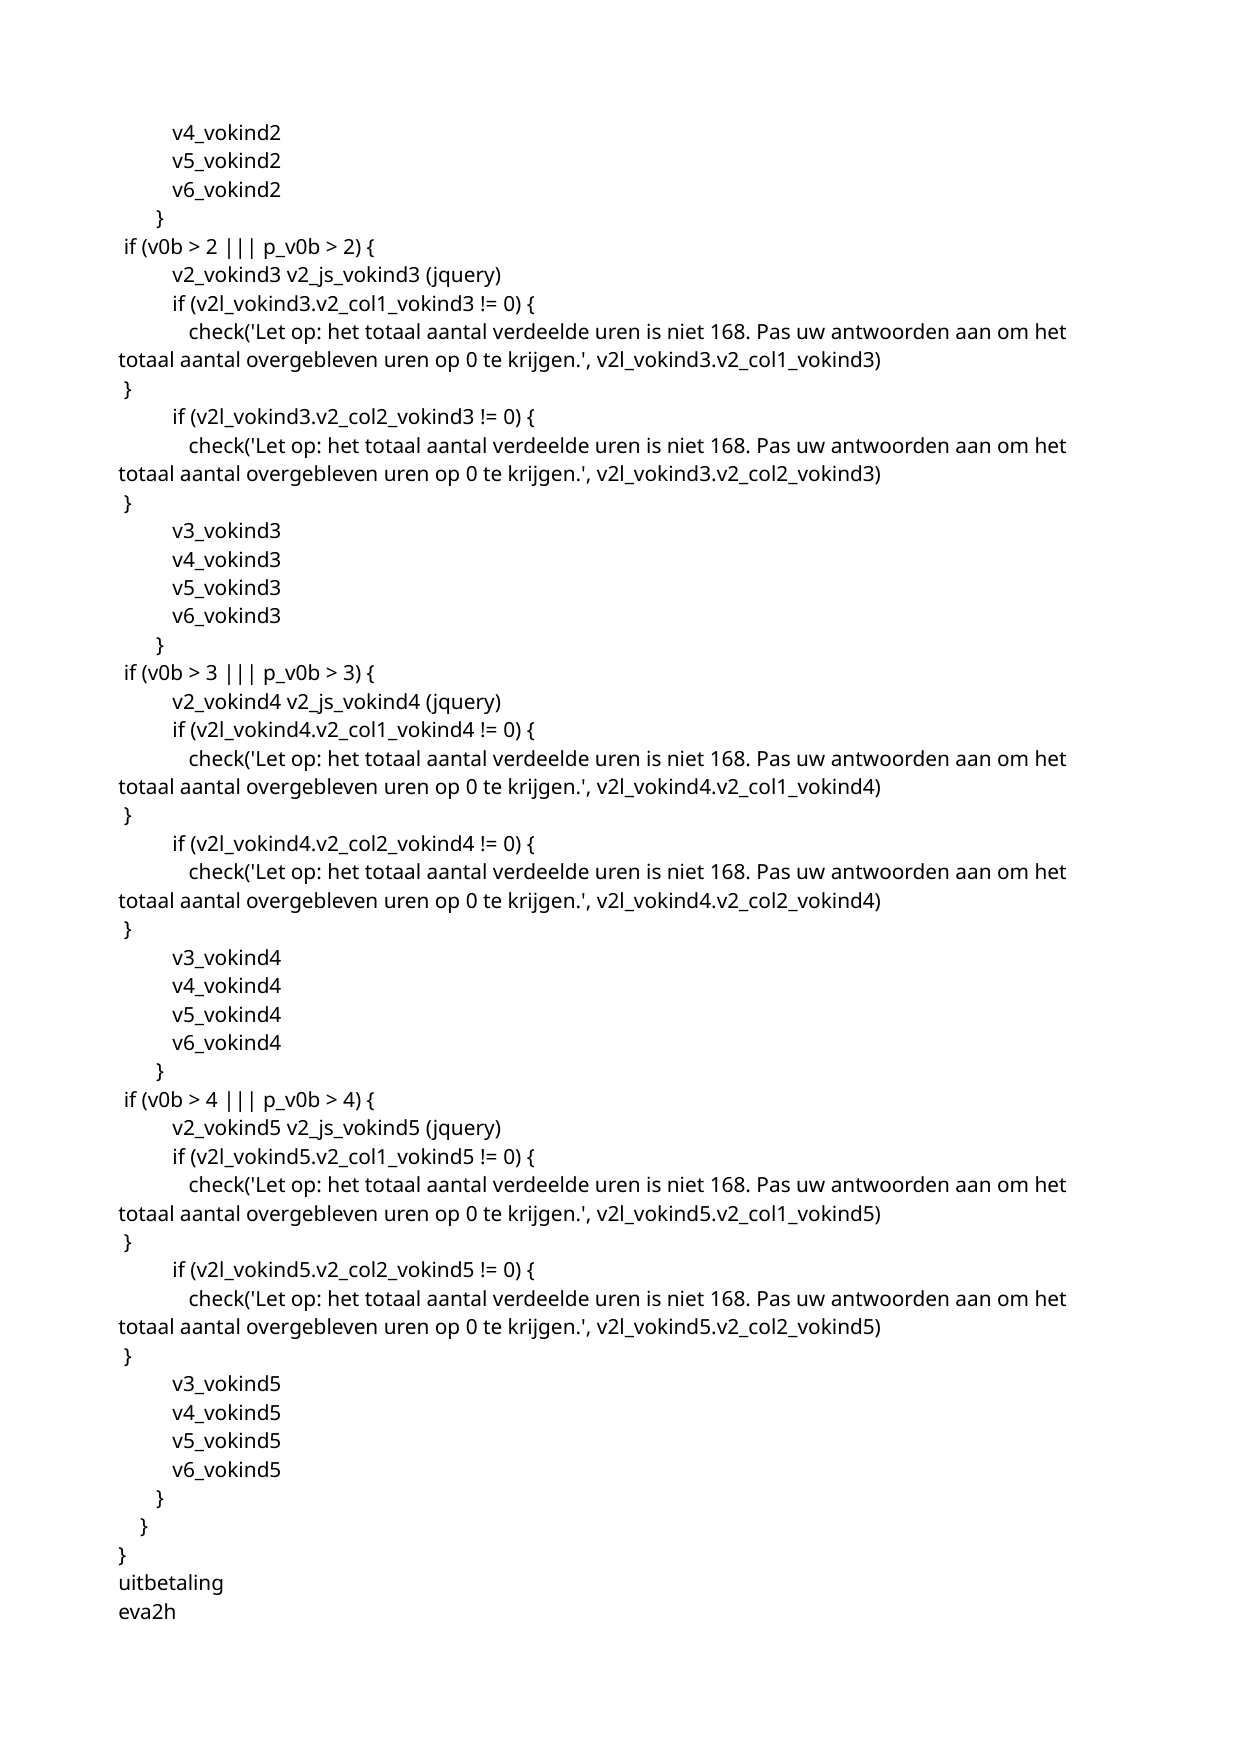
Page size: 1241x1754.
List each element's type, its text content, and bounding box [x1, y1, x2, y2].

text } [118, 1341, 1122, 1369]
text v5_vokind2 [118, 147, 1122, 175]
text check('Let op: het totaal aantal verdeelde uren is niet 168. Pas uw antwoorden aan om het totaal aantal overgebleven uren op 0 te krijgen.', v2l_vokind4.v2_col2_vokind4) [118, 857, 1122, 914]
text if (v2l_vokind3.v2_col2_vokind3 != 0) { [118, 402, 1122, 431]
text check('Let op: het totaal aantal verdeelde uren is niet 168. Pas uw antwoorden aan om het totaal aantal overgebleven uren op 0 te krijgen.', v2l_vokind3.v2_col2_vokind3) [118, 431, 1122, 488]
text } [118, 801, 1122, 829]
text if (v2l_vokind5.v2_col2_vokind5 != 0) { [118, 1256, 1122, 1284]
text } [118, 1483, 1122, 1512]
text v3_vokind3 [118, 516, 1122, 545]
text } [118, 1227, 1122, 1256]
text } [118, 914, 1122, 943]
text } [118, 1540, 1122, 1568]
text if (v2l_vokind3.v2_col1_vokind3 != 0) { [118, 289, 1122, 317]
text v5_vokind4 [118, 1000, 1122, 1028]
text if (v2l_vokind4.v2_col2_vokind4 != 0) { [118, 829, 1122, 857]
text v3_vokind4 [118, 943, 1122, 971]
text } [118, 630, 1122, 658]
text v4_vokind5 [118, 1398, 1122, 1426]
text v2_vokind4 v2_js_vokind4 (jquery) [118, 687, 1122, 715]
text v6_vokind5 [118, 1455, 1122, 1483]
text } [118, 1512, 1122, 1540]
text } [118, 488, 1122, 516]
text v3_vokind5 [118, 1369, 1122, 1398]
text v4_vokind3 [118, 545, 1122, 573]
text } [118, 203, 1122, 232]
text if (v2l_vokind4.v2_col1_vokind4 != 0) { [118, 715, 1122, 744]
text v2_vokind3 v2_js_vokind3 (jquery) [118, 260, 1122, 289]
text check('Let op: het totaal aantal verdeelde uren is niet 168. Pas uw antwoorden aan om het totaal aantal overgebleven uren op 0 te krijgen.', v2l_vokind5.v2_col1_vokind5) [118, 1170, 1122, 1227]
text v2_vokind5 v2_js_vokind5 (jquery) [118, 1113, 1122, 1142]
text v6_vokind2 [118, 175, 1122, 203]
text v6_vokind3 [118, 602, 1122, 630]
text if (v2l_vokind5.v2_col1_vokind5 != 0) { [118, 1142, 1122, 1170]
text check('Let op: het totaal aantal verdeelde uren is niet 168. Pas uw antwoorden aan om het totaal aantal overgebleven uren op 0 te krijgen.', v2l_vokind5.v2_col2_vokind5) [118, 1284, 1122, 1341]
text check('Let op: het totaal aantal verdeelde uren is niet 168. Pas uw antwoorden aan om het totaal aantal overgebleven uren op 0 te krijgen.', v2l_vokind4.v2_col1_vokind4) [118, 744, 1122, 801]
text v4_vokind2 [118, 118, 1122, 147]
text v5_vokind5 [118, 1426, 1122, 1455]
text if (v0b > 4 ||| p_v0b > 4) { [118, 1085, 1122, 1113]
text } [118, 1057, 1122, 1085]
text v5_vokind3 [118, 573, 1122, 602]
text if (v0b > 2 ||| p_v0b > 2) { [118, 232, 1122, 260]
text } [118, 374, 1122, 402]
text v6_vokind4 [118, 1028, 1122, 1057]
text eva2h [118, 1597, 1122, 1625]
text if (v0b > 3 ||| p_v0b > 3) { [118, 658, 1122, 687]
text check('Let op: het totaal aantal verdeelde uren is niet 168. Pas uw antwoorden aan om het totaal aantal overgebleven uren op 0 te krijgen.', v2l_vokind3.v2_col1_vokind3) [118, 317, 1122, 374]
text uitbetaling [118, 1568, 1122, 1597]
text v4_vokind4 [118, 971, 1122, 1000]
